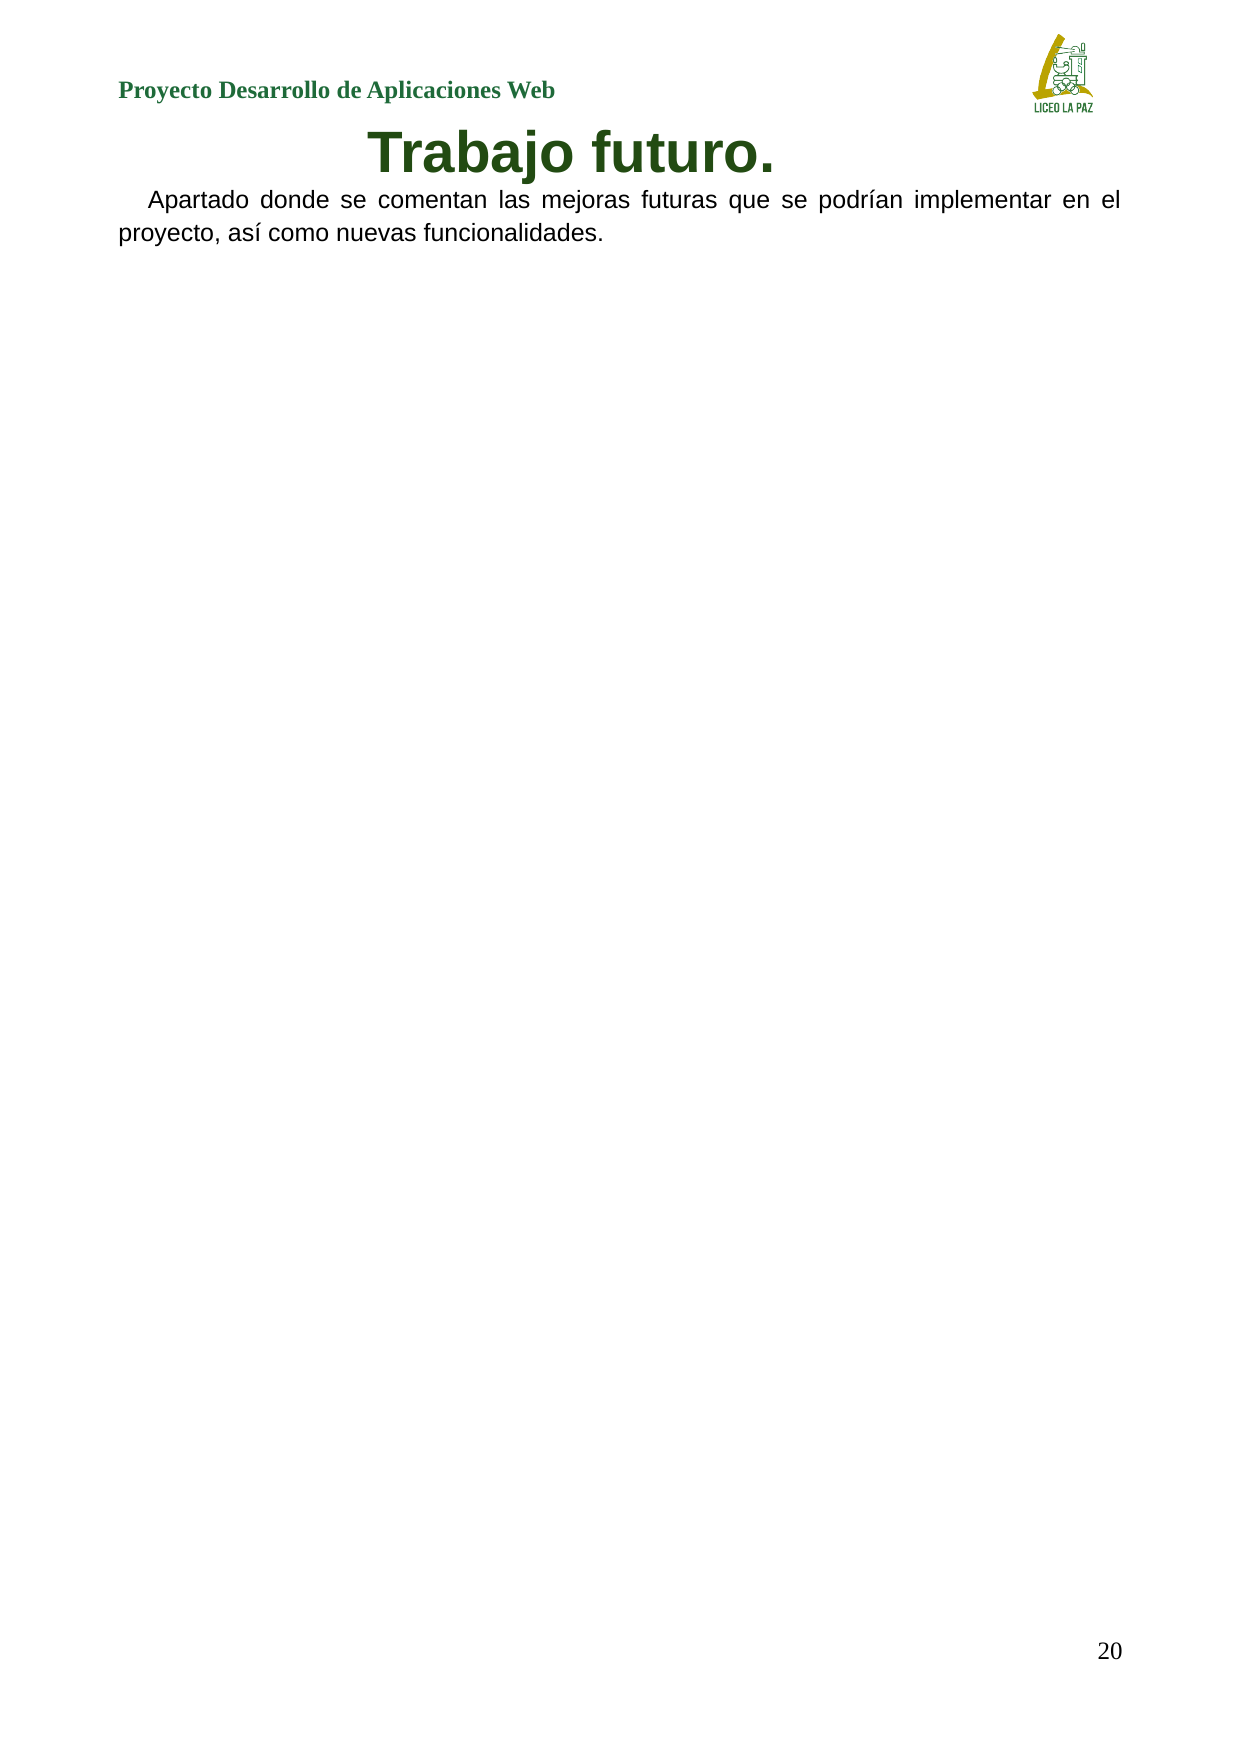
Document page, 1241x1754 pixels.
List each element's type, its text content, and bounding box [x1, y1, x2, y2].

subtitle Trabajo futuro. [118, 118, 1122, 185]
text Apartado donde se comentan las mejoras futuras que se podrían implementar en el proyecto, así como nuevas funcionalidades. [118, 185, 1122, 247]
